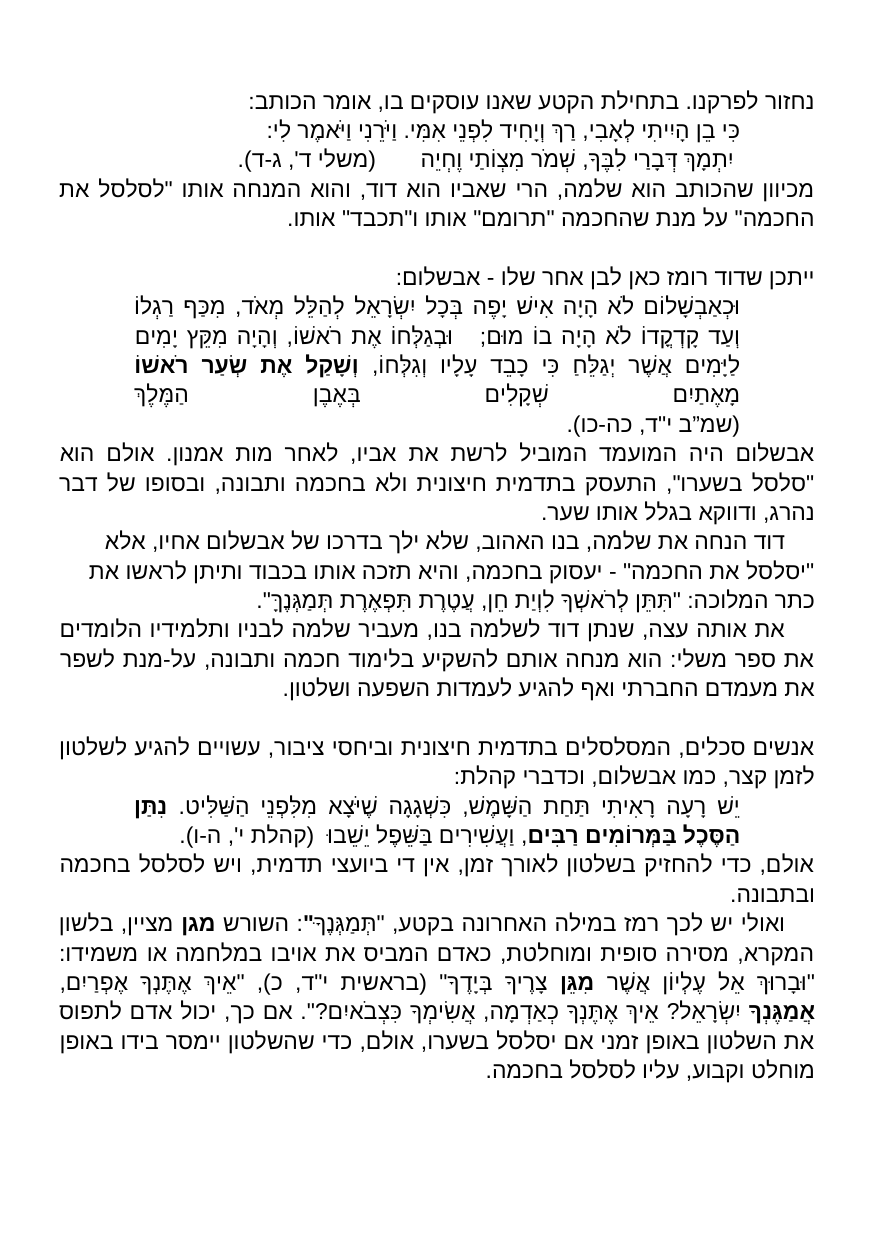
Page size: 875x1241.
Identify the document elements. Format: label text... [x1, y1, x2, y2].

text אולם, כדי להחזיק בשלטון לאורך זמן, אין די ביועצי תדמית, ויש לסלסל בחכמה ובתבונה. [59, 852, 815, 907]
text וּכְאַבְשָׁלוֹם לֹא הָיָה אִישׁ יָפֶה בְּכָל יִשְׂרָאֵל לְהַלֵּל מְאֹד, מִכַּף רַגְלוֹ וְעַד קָדְקֳדוֹ לֹא הָיָה בוֹ מוּם; וּבְגַלְּחוֹ אֶת רֹאשׁוֹ, וְהָיָה מִקֵּץ יָמִים לַיָּמִים אֲשֶׁר יְגַלֵּחַ כִּי כָבֵד עָלָיו וְגִלְּחוֹ, וְשָׁקַל אֶת שְׂעַר רֹאשׁוֹ מָאֶתַיִם שְׁקָלִים בְּאֶבֶן הַמֶּלֶךְ (שמ”ב י"ד, כה-כו). [134, 294, 740, 437]
text יֵשׁ רָעָה רָאִיתִי תַּחַת הַשָּׁמֶשׁ, כִּשְׁגָגָה שֶׁיֹּצָא מִלִּפְנֵי הַשַּׁלִּיט. נִתַּן הַסֶּכֶל בַּמְּרוֹמִים רַבִּים, וַעֲשִׁירִים בַּשֵּׁפֶל יֵשֵׁבוּ (קהלת י', ה-ו). [134, 793, 740, 848]
text אנשים סכלים, המסלסלים בתדמית חיצונית וביחסי ציבור, עשויים להגיע לשלטון לזמן קצר, כמו אבשלום, וכדברי קהלת: [59, 734, 815, 789]
text מכיוון שהכותב הוא שלמה, הרי שאביו הוא דוד, והוא המנחה אותו "לסלסל את החכמה" על מנת שהחכמה "תרומם" אותו ו"תכבד" אותו. [59, 176, 815, 231]
text ואולי יש לכך רמז במילה האחרונה בקטע, "תְּמַגְּנֶךָּ": השורש מגן מציין, בלשון המקרא, מסירה סופית ומוחלטת, כאדם המביס את אויבו במלחמה או משמידו: "וּבָרוּךְ אֵל עֶלְיוֹן אֲשֶׁר מִגֵּן צָרֶיךָ בְּיָדֶךָ" (בראשית י"ד, כ), "אֵיךְ אֶתֶּנְךָ אֶפְרַיִם, אֲמַגֶּנְךָ יִשְׂרָאֵל? אֵיךְ אֶתֶּנְךָ כְאַדְמָה, אֲשִׂימְךָ כִּצְבֹאיִם?". אם כך, יכול אדם לתפוס את השלטון באופן זמני אם יסלסל בשערו, אולם, כדי שהשלטון יימסר בידו באופן מוחלט וקבוע, עליו לסלסל בחכמה. [59, 911, 815, 1083]
text כִּי בֵן הָיִיתִי לְאָבִי, רַךְ וְיָחִיד לִפְנֵי אִמִּי. וַיֹּרֵנִי וַיֹּאמֶר לִי: [134, 118, 740, 143]
text את אותה עצה, שנתן דוד לשלמה בנו, מעביר שלמה לבניו ותלמידיו הלומדים את ספר משלי: הוא מנחה אותם להשקיע בלימוד חכמה ותבונה, על-מנת לשפר את מעמדם החברתי ואף להגיע לעמדות השפעה ושלטון. [59, 617, 815, 701]
text יִתְמָךְ דְּבָרַי לִבֶּךָ, שְׁמֹר מִצְו‍ֹתַי וֶחְיֵה (משלי ד', ג-ד). [134, 147, 740, 173]
text דוד הנחה את שלמה, בנו האהוב, שלא ילך בדרכו של אבשלום אחיו, אלא "יסלסל את החכמה" - יעסוק בחכמה, והיא תזכה אותו בכבוד ותיתן לראשו את כתר המלוכה: "תִּתֵּן לְרֹאשְׁךָ לִוְיַת חֵן, עֲטֶרֶת תִּפְאֶרֶת תְּמַגְּנֶךָּ". [59, 529, 815, 613]
text נחזור לפרקנו. בתחילת הקטע שאנו עוסקים בו, אומר הכותב: [59, 88, 815, 114]
text ייתכן שדוד רומז כאן לבן אחר שלו - אבשלום: [59, 264, 815, 290]
text אבשלום היה המועמד המוביל לרשת את אביו, לאחר מות אמנון. אולם הוא "סלסל בשערו", התעסק בתדמית חיצונית ולא בחכמה ותבונה, ובסופו של דבר נהרג, ודווקא בגלל אותו שער. [59, 441, 815, 525]
